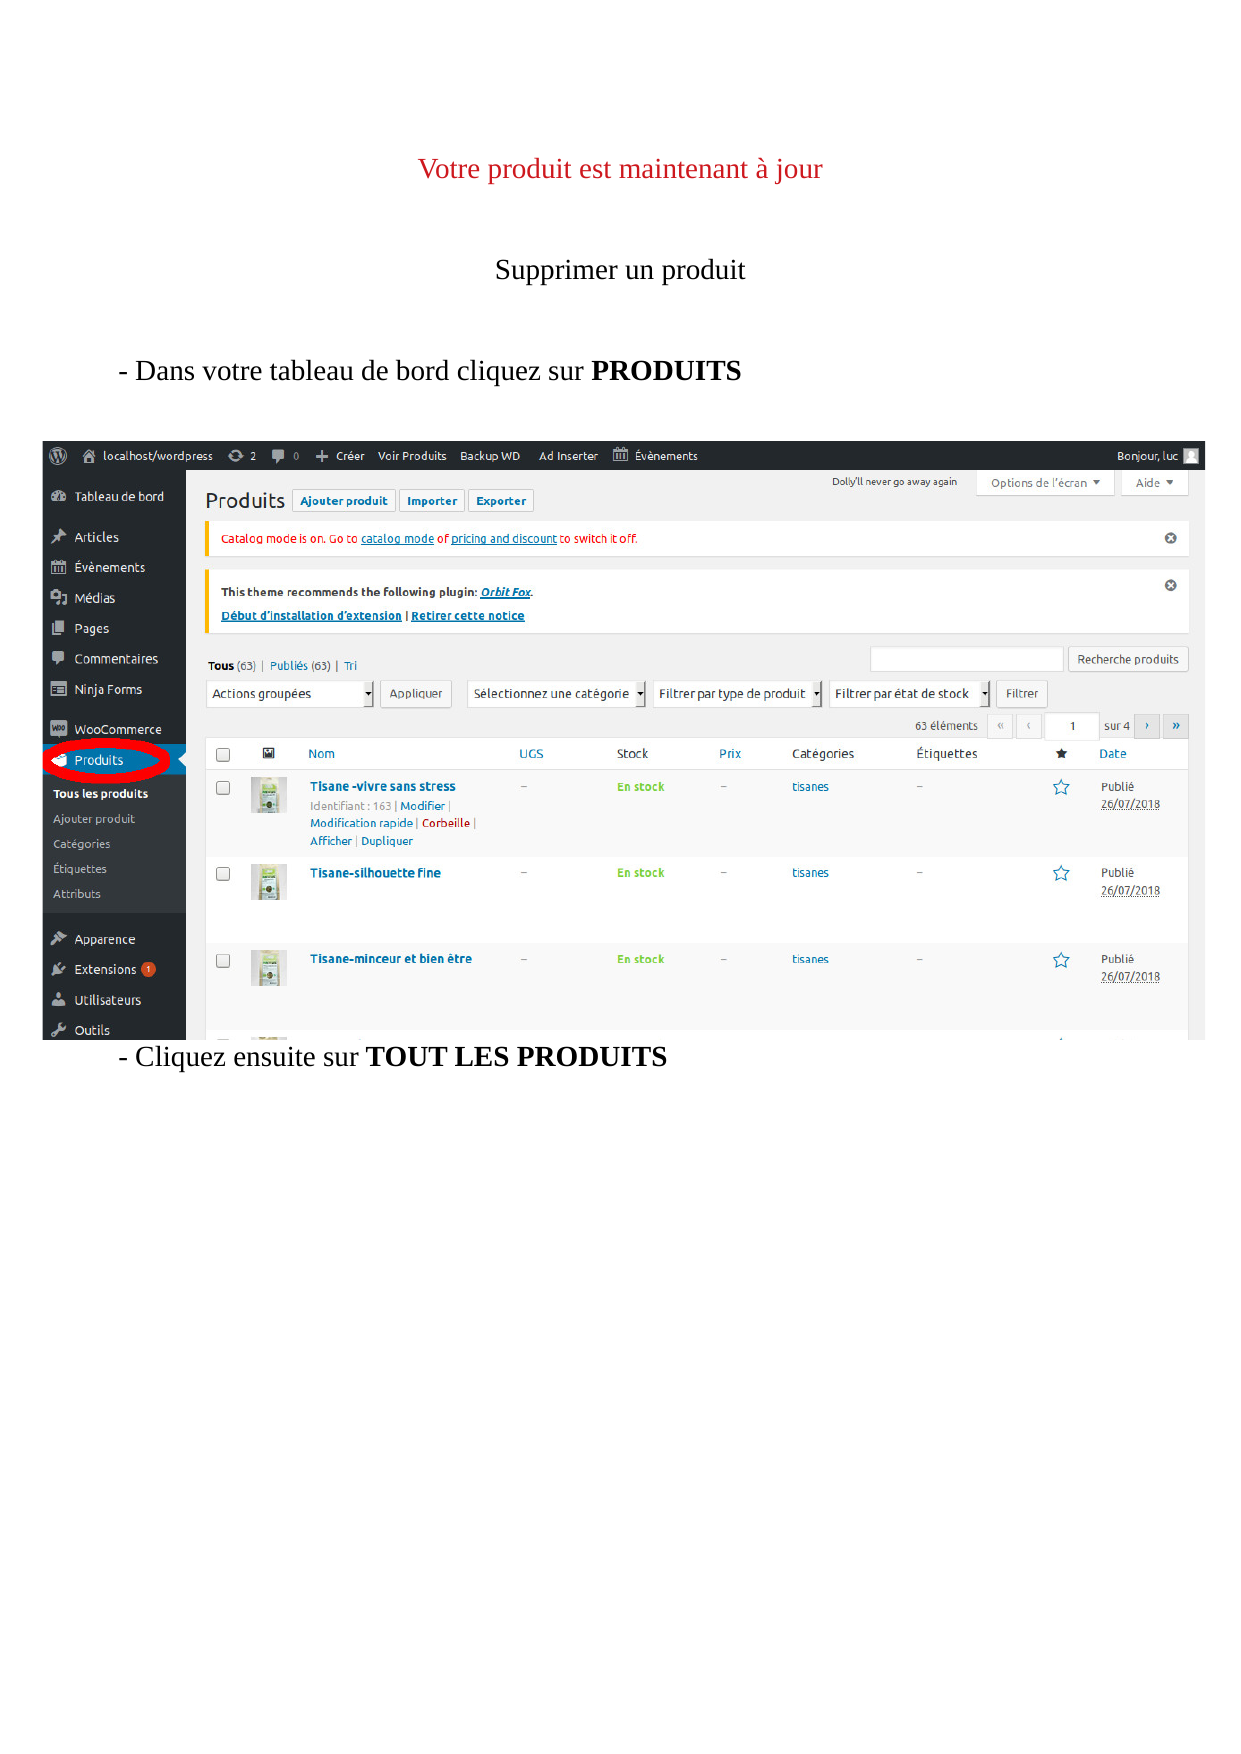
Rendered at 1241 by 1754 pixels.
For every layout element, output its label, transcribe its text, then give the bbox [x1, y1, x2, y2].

text Votre produit est maintenant à jour [118, 152, 1122, 185]
text Supprimer un produit [118, 252, 1122, 286]
picture [42, 441, 1206, 1040]
text [118, 420, 1122, 441]
text - Cliquez ensuite sur TOUT LES PRODUITS [118, 1040, 1122, 1073]
text - Dans votre tableau de bord cliquez sur PRODUITS [118, 353, 1122, 386]
